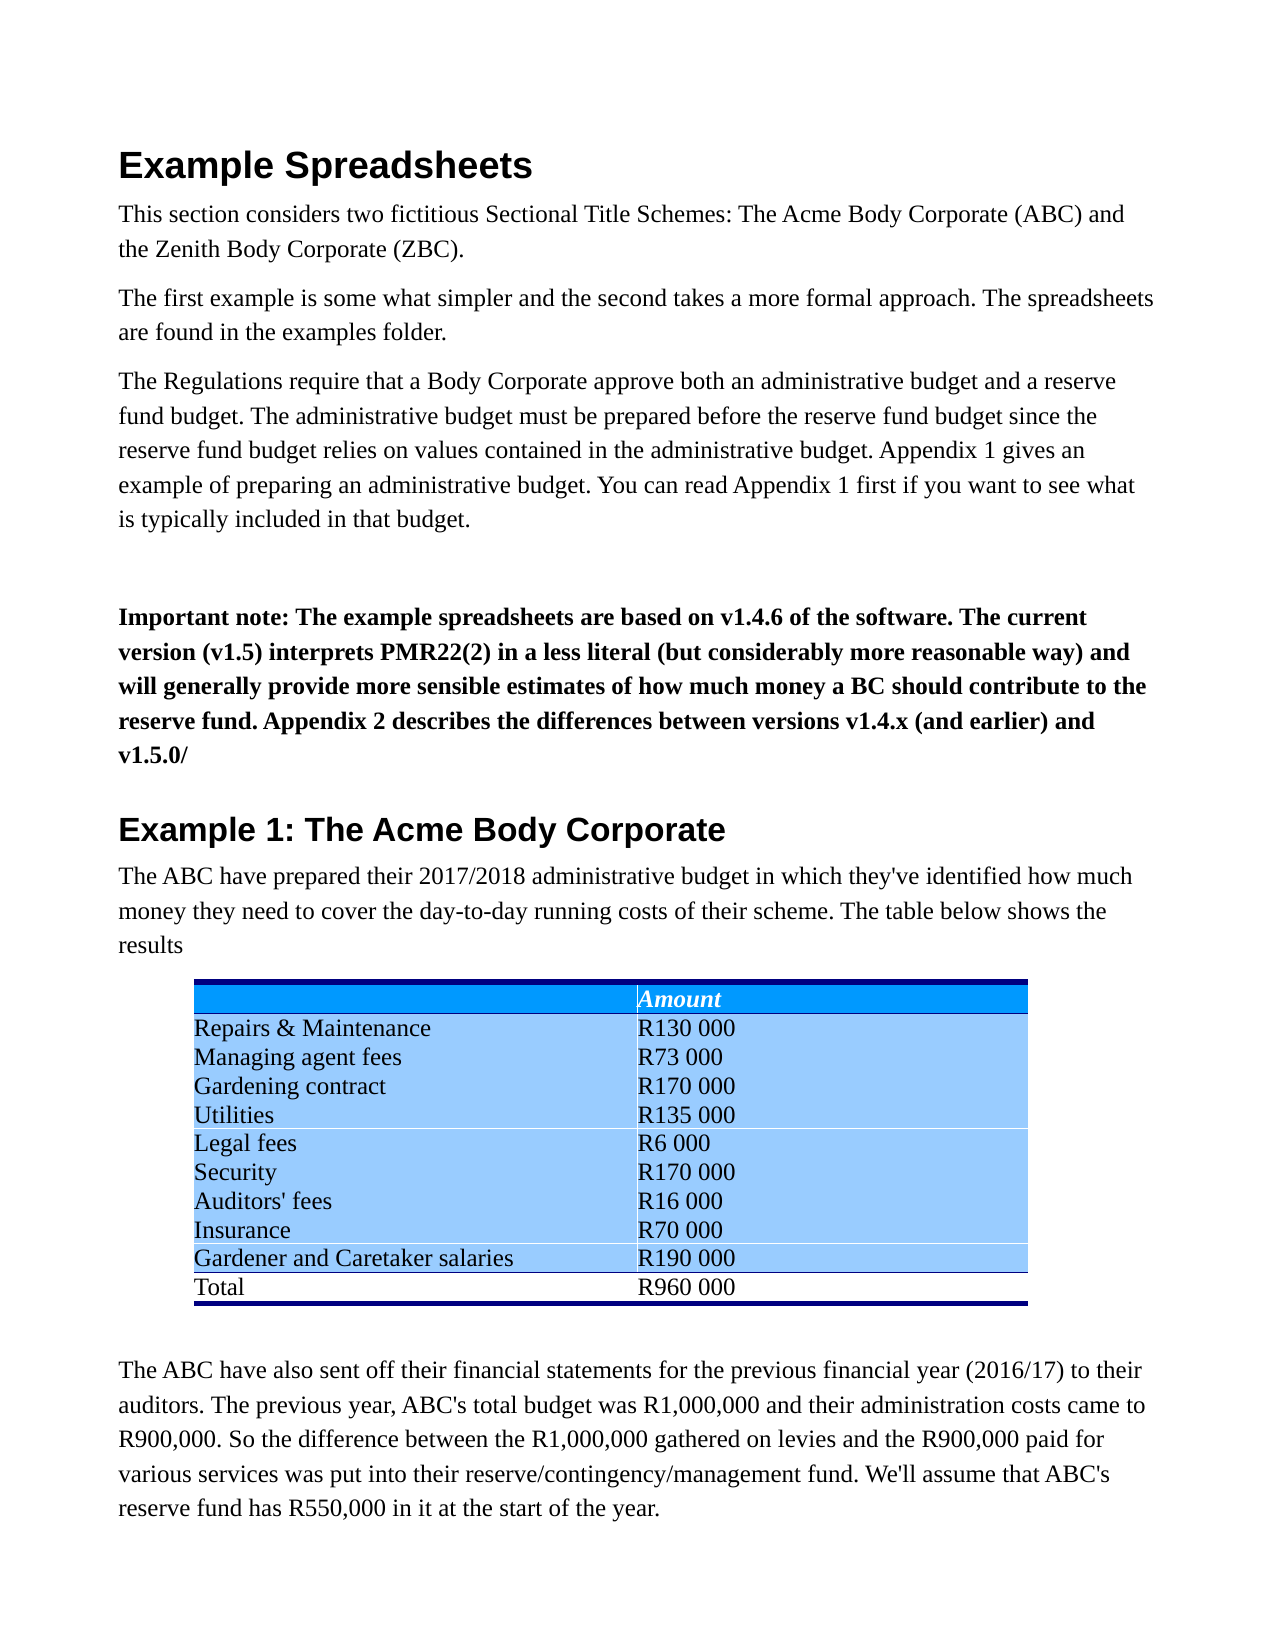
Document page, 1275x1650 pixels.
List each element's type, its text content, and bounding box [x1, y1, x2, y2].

text The ABC have prepared their 2017/2018 administrative budget in which they've identified how much money they need to cover the day-to-day running costs of their scheme. The table below shows the results [118, 861, 1157, 959]
text Important note: The example spreadsheets are based on v1.4.6 of the software. The current version (v1.5) interprets PMR22(2) in a less literal (but considerably more reasonable way) and will generally provide more sensible estimates of how much money a BC should contribute to the reserve fund. Appendix 2 describes the differences between versions v1.4.x (and earlier) and v1.5.0/ [118, 602, 1157, 769]
table_cell Security [194, 1157, 637, 1186]
table_cell R170 000 [638, 1071, 1028, 1100]
subtitle Example 1: The Acme Body Corporate [118, 810, 1157, 849]
text The Regulations require that a Body Corporate approve both an administrative budget and a reserve fund budget. The administrative budget must be prepared before the reserve fund budget since the reserve fund budget relies on values contained in the administrative budget. Appendix 1 gives an example of preparing an administrative budget. You can read Appendix 1 first if you want to see what is typically included in that budget. [118, 366, 1157, 533]
table_cell Total [194, 1273, 637, 1301]
table_cell R73 000 [638, 1042, 1028, 1071]
text The first example is some what simpler and the second takes a more formal approach. The spreadsheets are found in the examples folder. [118, 283, 1157, 346]
text This section considers two fictitious Sectional Title Schemes: The Acme Body Corporate (ABC) and the Zenith Body Corporate (ZBC). [118, 199, 1157, 262]
table_cell Gardener and Caretaker salaries [194, 1244, 637, 1272]
table_cell R16 000 [638, 1186, 1028, 1215]
table_cell R960 000 [638, 1273, 1028, 1301]
table_cell Utilities [194, 1100, 637, 1128]
table_cell R135 000 [638, 1100, 1028, 1128]
table_cell R6 000 [638, 1129, 1028, 1157]
table_cell Legal fees [194, 1129, 637, 1157]
table_cell Gardening contract [194, 1071, 637, 1100]
table_cell R70 000 [638, 1215, 1028, 1243]
table_cell R170 000 [638, 1157, 1028, 1186]
table_cell Managing agent fees [194, 1042, 637, 1071]
text The ABC have also sent off their financial statements for the previous financial year (2016/17) to their auditors. The previous year, ABC's total budget was R1,000,000 and their administration costs came to R900,000. So the difference between the R1,000,000 gathered on levies and the R900,000 paid for various services was put into their reserve/contingency/management fund. We'll assume that ABC's reserve fund has R550,000 in it at the start of the year. [118, 1355, 1157, 1522]
table_header [194, 985, 637, 1013]
table_cell Repairs & Maintenance [194, 1014, 637, 1042]
table_header Amount [638, 985, 1028, 1013]
subtitle Example Spreadsheets [118, 143, 1157, 187]
table_cell R130 000 [638, 1014, 1028, 1042]
table_cell R190 000 [638, 1244, 1028, 1272]
table_cell Insurance [194, 1215, 637, 1243]
table_cell Auditors' fees [194, 1186, 637, 1215]
